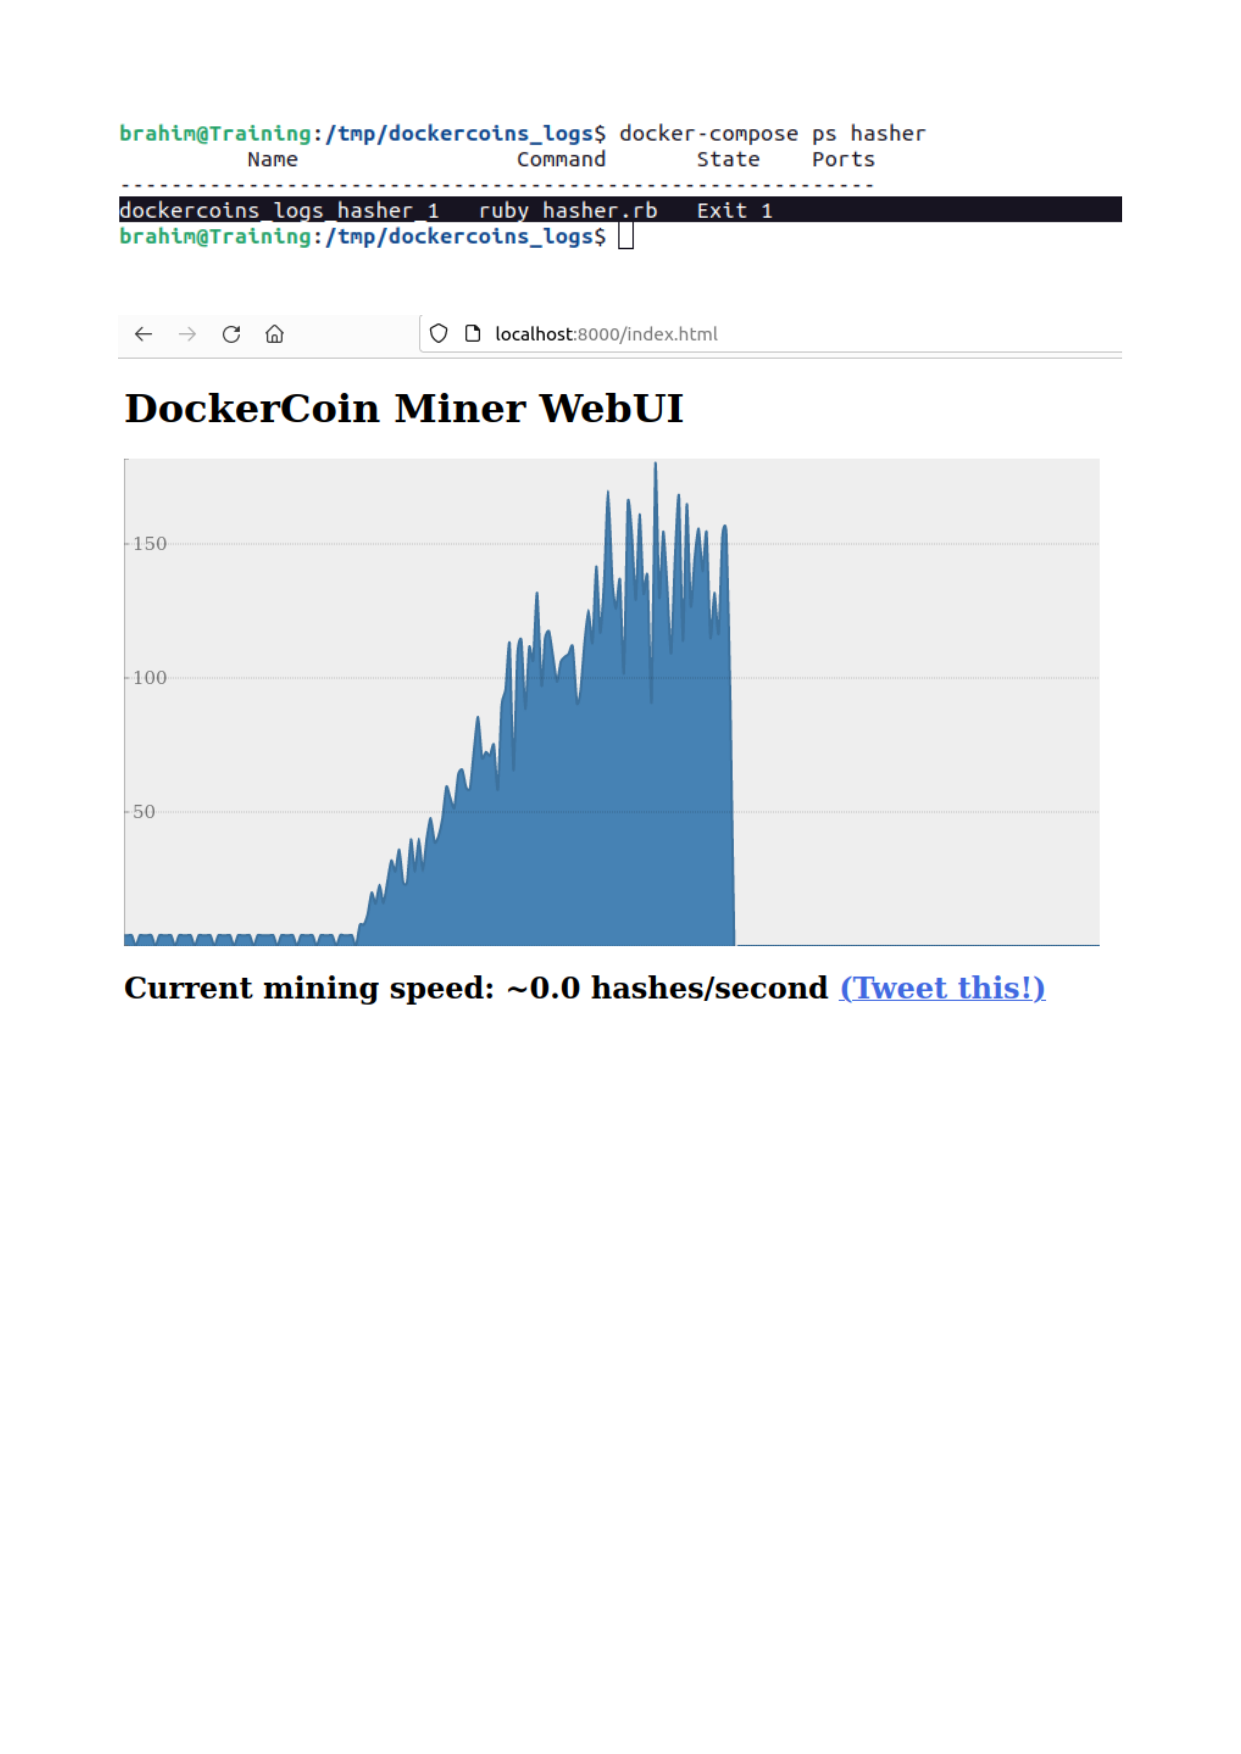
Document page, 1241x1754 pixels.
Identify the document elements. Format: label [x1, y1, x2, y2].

picture [118, 118, 1123, 258]
picture [118, 315, 1123, 1012]
